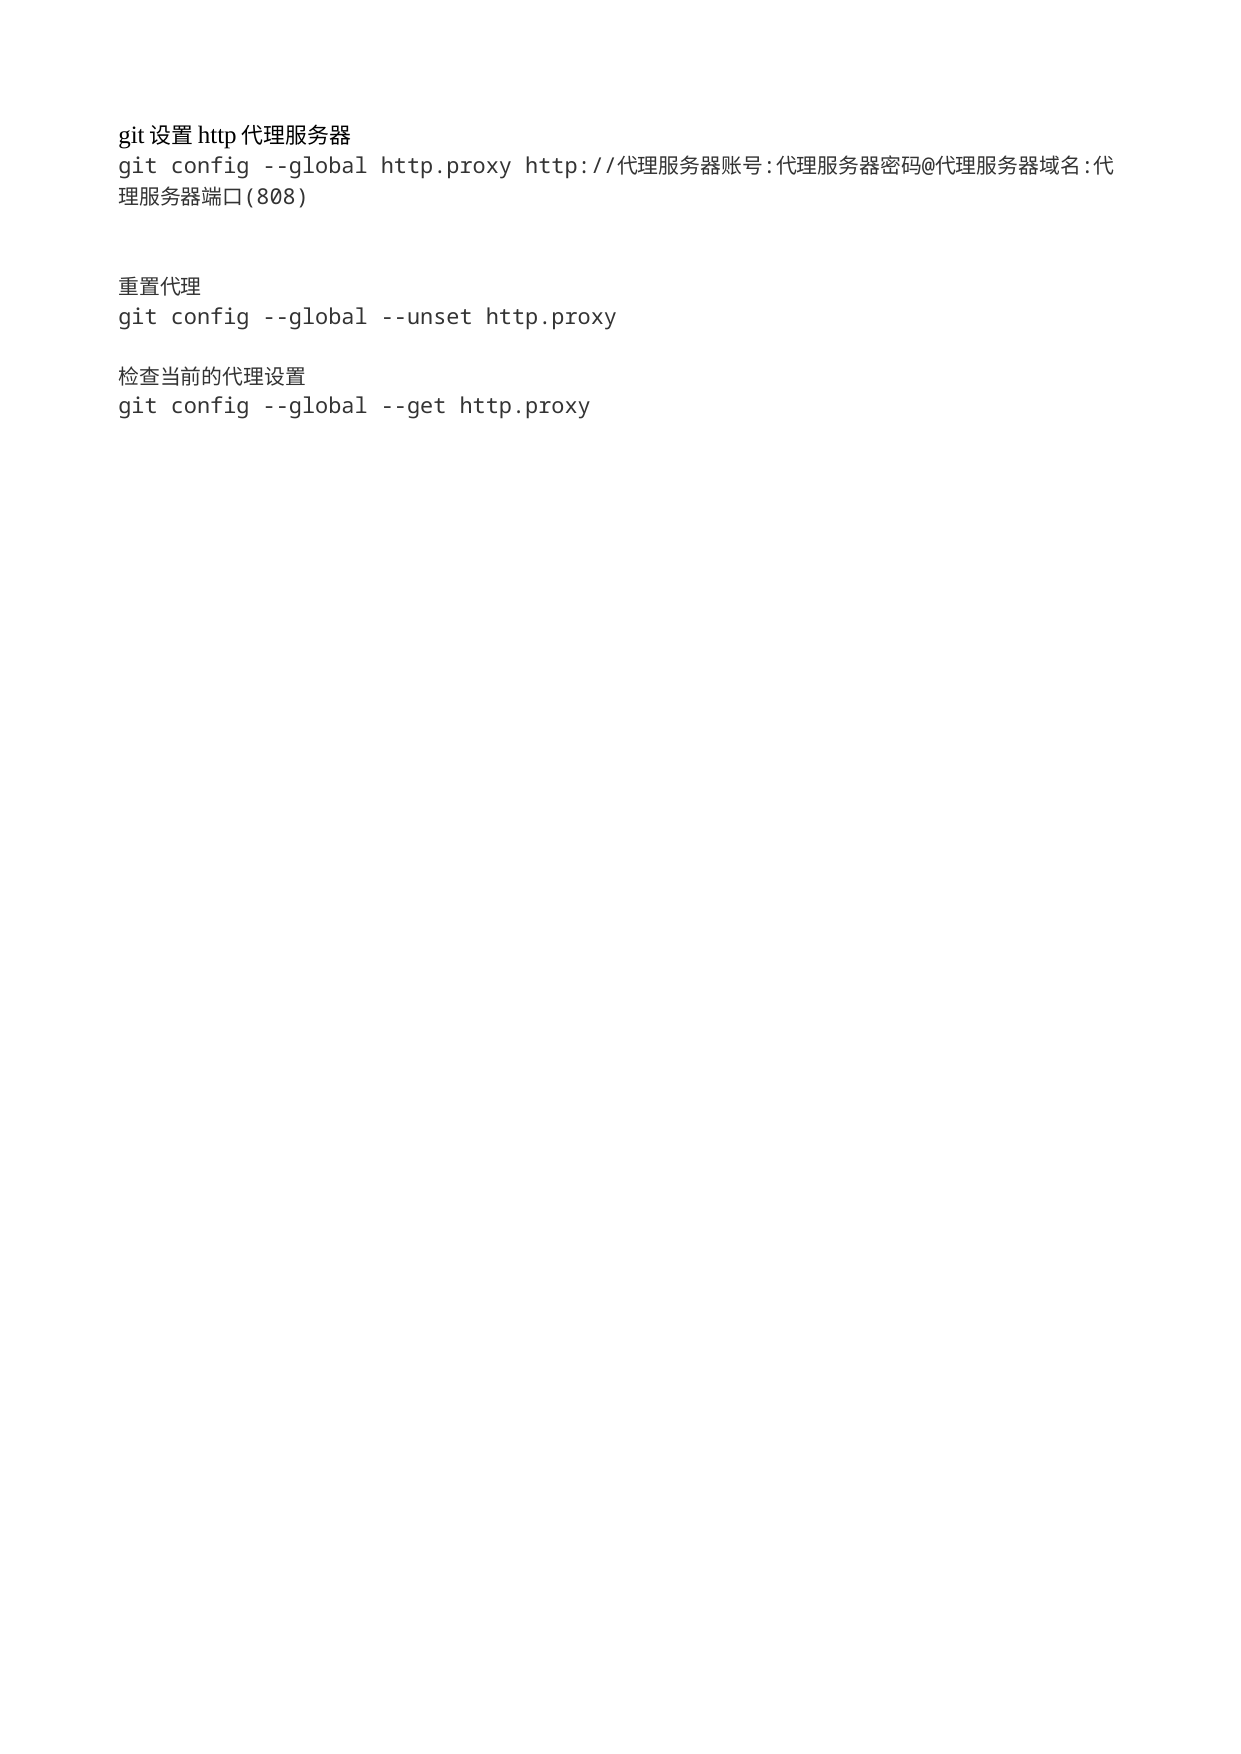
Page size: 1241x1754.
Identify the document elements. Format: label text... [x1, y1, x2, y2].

text 重置代理 [118, 270, 1122, 301]
text git config --global --get http.proxy [118, 390, 1122, 420]
text git config --global http.proxy http://代理服务器账号:代理服务器密码@代理服务器域名:代理服务器端口(808) [118, 150, 1122, 211]
text git设置http代理服务器 [118, 118, 1122, 150]
text git config --global --unset http.proxy [118, 301, 1122, 330]
text 检查当前的代理设置 [118, 360, 1122, 390]
